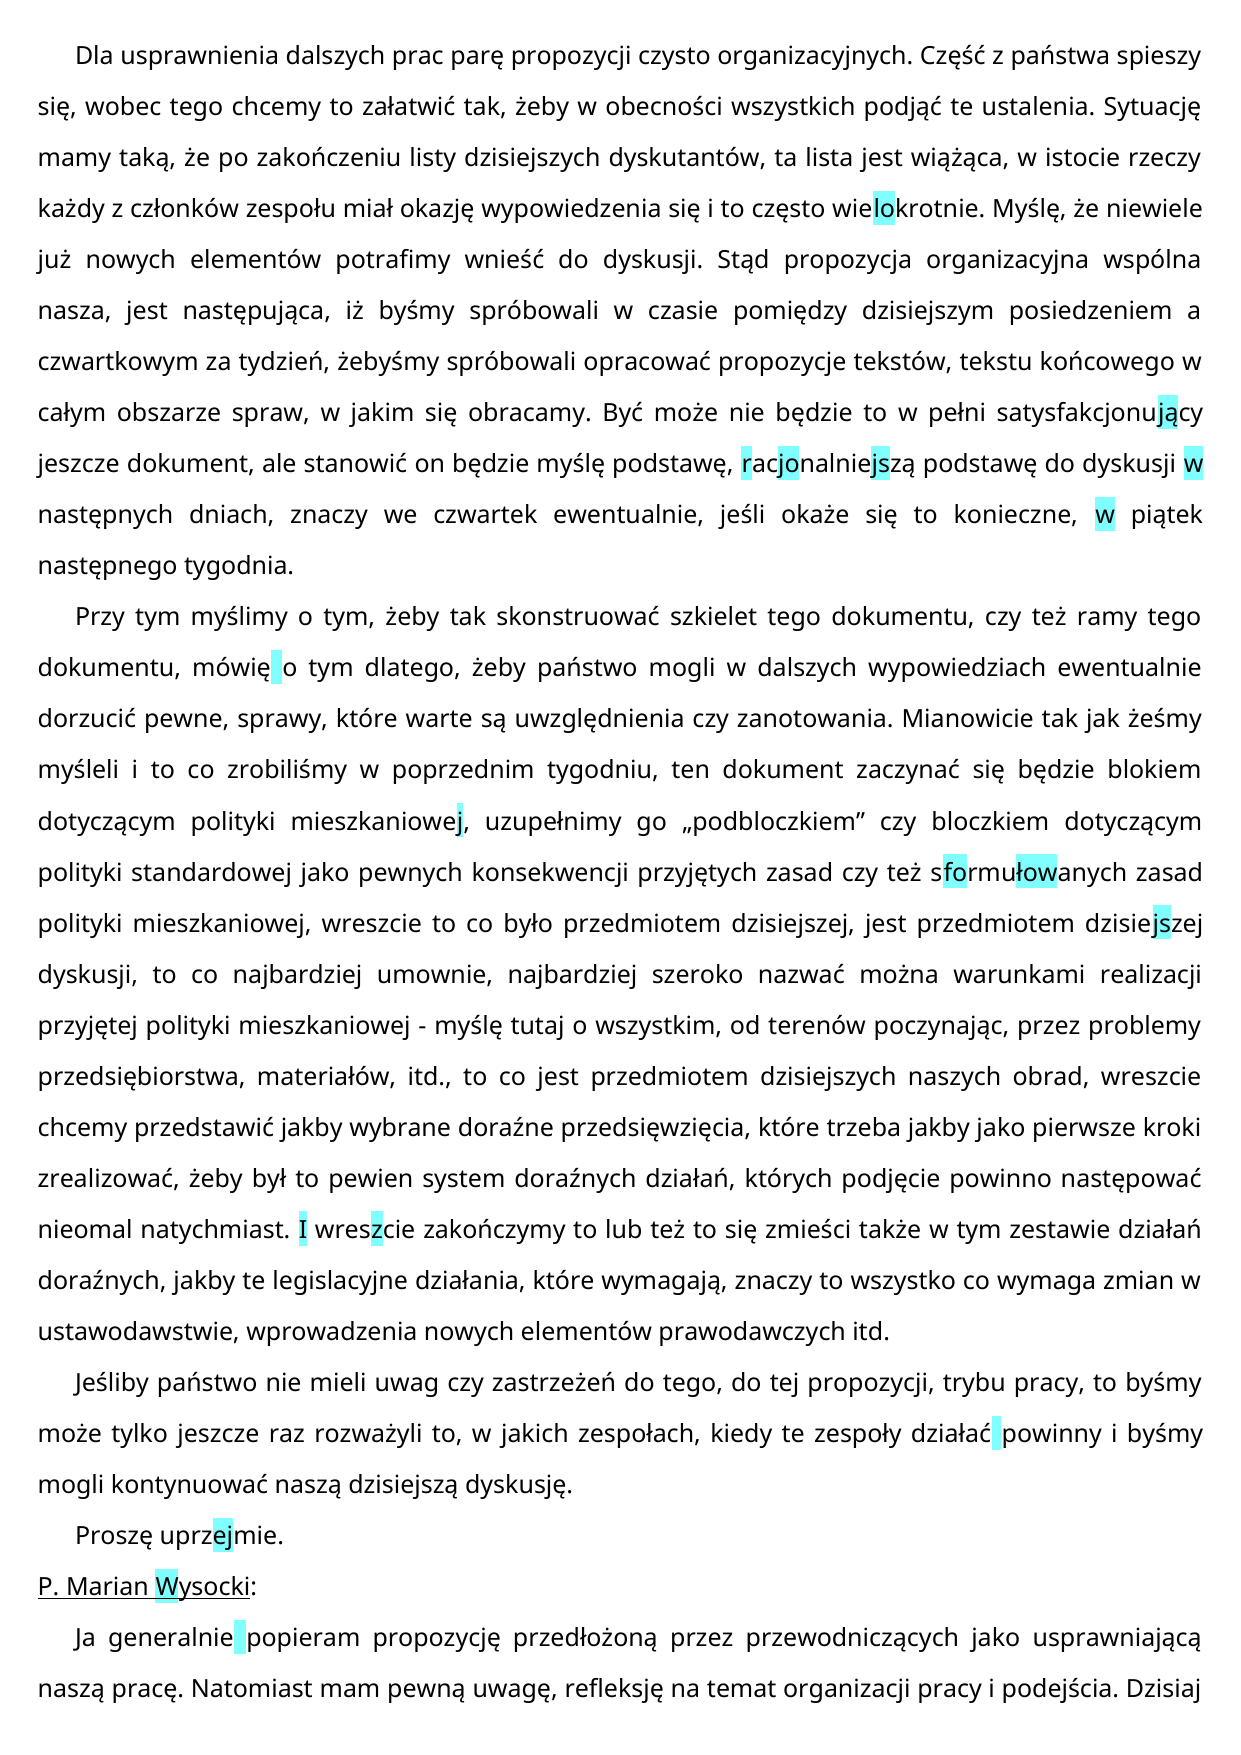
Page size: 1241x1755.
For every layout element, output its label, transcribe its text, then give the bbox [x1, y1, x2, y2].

text Jeśliby państwo nie mieli uwag czy zastrzeżeń do tego, do tej propozycji, trybu pracy, to byśmy może tylko jeszcze raz rozważyli to, w jakich zespołach, kiedy te zespoły działać powinny i byśmy mogli kontynuować naszą dzisiejszą dyskusję. [37, 1364, 1203, 1501]
text Ja generalnie popieram propozycję przedłożoną przez przewodniczących jako usprawniającą naszą pracę. Natomiast mam pewną uwagę, refleksję na temat organizacji pracy i podejścia. Dzisiaj [37, 1620, 1203, 1705]
text P. Marian Wysocki: [37, 1569, 1203, 1603]
text Proszę uprzejmie. [37, 1518, 1203, 1552]
text Dla usprawnienia dalszych prac parę propozycji czysto organizacyjnych. Część z państwa spieszy się, wobec tego chcemy to załatwić tak, żeby w obecności wszystkich podjąć te ustalenia. Sytuację mamy taką, że po zakończeniu listy dzisiejszych dyskutantów, ta lista jest wiążąca, w istocie rzeczy każdy z członków zespołu miał okazję wypowiedzenia się i to często wielokrotnie. Myślę, że niewiele już nowych elementów potrafimy wnieść do dyskusji. Stąd propozycja organizacyjna wspólna nasza, jest następująca, iż byśmy spróbowali w czasie pomiędzy dzisiejszym posiedzeniem a czwartkowym za tydzień, żebyśmy spróbowali opracować propozycje tekstów, tekstu końcowego w całym obszarze spraw, w jakim się obracamy. Być może nie będzie to w pełni satysfakcjonujący jeszcze dokument, ale stanowić on będzie myślę podstawę, racjonalniejszą podstawę do dyskusji w następnych dniach, znaczy we czwartek ewentualnie, jeśli okaże się to konieczne, w piątek następnego tygodnia. [37, 37, 1203, 582]
text Przy tym myślimy o tym, żeby tak skonstruować szkielet tego dokumentu, czy też ramy tego dokumentu, mówię o tym dlatego, żeby państwo mogli w dalszych wypowiedziach ewentualnie dorzucić pewne, sprawy, które warte są uwzględnienia czy zanotowania. Mianowicie tak jak żeśmy myśleli i to co zrobiliśmy w poprzednim tygodniu, ten dokument zaczynać się będzie blokiem dotyczącym polityki mieszkaniowej, uzupełnimy go „podbloczkiem” czy bloczkiem dotyczącym polityki standardowej jako pewnych konsekwencji przyjętych zasad czy też sformułowanych zasad polityki mieszkaniowej, wreszcie to co było przedmiotem dzisiejszej, jest przedmiotem dzisiejszej dyskusji, to co najbardziej umownie, najbardziej szeroko nazwać można warunkami realizacji przyjętej polityki mieszkaniowej - myślę tutaj o wszystkim, od terenów poczynając, przez problemy przedsiębiorstwa, materiałów, itd., to co jest przedmiotem dzisiejszych naszych obrad, wreszcie chcemy przedstawić jakby wybrane doraźne przedsięwzięcia, które trzeba jakby jako pierwsze kroki zrealizować, żeby był to pewien system doraźnych działań, których podjęcie powinno następować nieomal natychmiast. I wreszcie zakończymy to lub też to się zmieści także w tym zestawie działań doraźnych, jakby te legislacyjne działania, które wymagają, znaczy to wszystko co wymaga zmian w ustawodawstwie, wprowadzenia nowych elementów prawodawczych itd. [37, 599, 1203, 1348]
